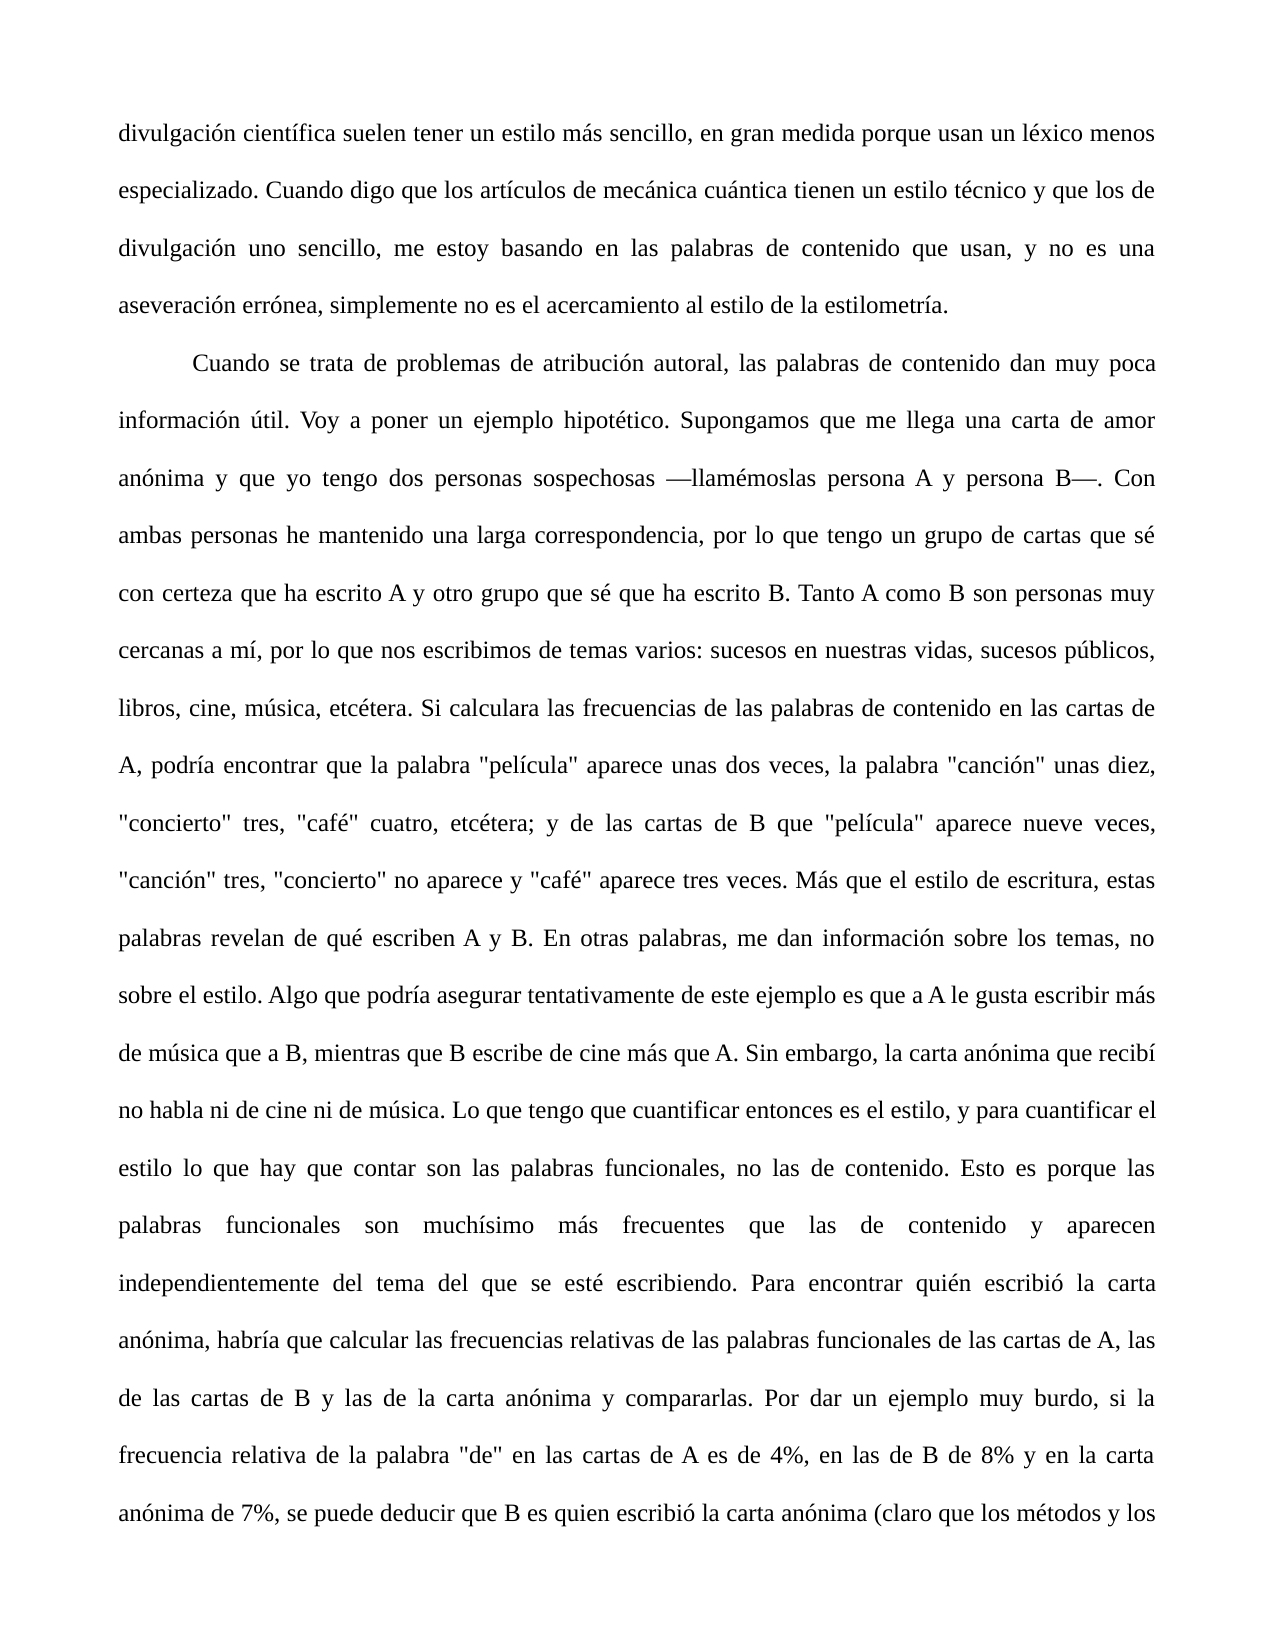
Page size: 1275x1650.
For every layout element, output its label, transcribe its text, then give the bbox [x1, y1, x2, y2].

text divulgación científica suelen tener un estilo más sencillo, en gran medida porque usan un léxico menos especializado. Cuando digo que los artículos de mecánica cuántica tienen un estilo técnico y que los de divulgación uno sencillo, me estoy basando en las palabras de contenido que usan, y no es una aseveración errónea, simplemente no es el acercamiento al estilo de la estilometría. [118, 118, 1157, 319]
text Cuando se trata de problemas de atribución autoral, las palabras de contenido dan muy poca información útil. Voy a poner un ejemplo hipotético. Supongamos que me llega una carta de amor anónima y que yo tengo dos personas sospechosas —llamémoslas persona A y persona B―. Con ambas personas he mantenido una larga correspondencia, por lo que tengo un grupo de cartas que sé con certeza que ha escrito A y otro grupo que sé que ha escrito B. Tanto A como B son personas muy cercanas a mí, por lo que nos escribimos de temas varios: sucesos en nuestras vidas, sucesos públicos, libros, cine, música, etcétera. Si calculara las frecuencias de las palabras de contenido en las cartas de A, podría encontrar que la palabra "película" aparece unas dos veces, la palabra "canción" unas diez, "concierto" tres, "café" cuatro, etcétera; y de las cartas de B que "película" aparece nueve veces, "canción" tres, "concierto" no aparece y "café" aparece tres veces. Más que el estilo de escritura, estas palabras revelan de qué escriben A y B. En otras palabras, me dan información sobre los temas, no sobre el estilo. Algo que podría asegurar tentativamente de este ejemplo es que a A le gusta escribir más de música que a B, mientras que B escribe de cine más que A. Sin embargo, la carta anónima que recibí no habla ni de cine ni de música. Lo que tengo que cuantificar entonces es el estilo, y para cuantificar el estilo lo que hay que contar son las palabras funcionales, no las de contenido. Esto es porque las palabras funcionales son muchísimo más frecuentes que las de contenido y aparecen independientemente del tema del que se esté escribiendo. Para encontrar quién escribió la carta anónima, habría que calcular las frecuencias relativas de las palabras funcionales de las cartas de A, las de las cartas de B y las de la carta anónima y compararlas. Por dar un ejemplo muy burdo, si la frecuencia relativa de la palabra "de" en las cartas de A es de 4%, en las de B de 8% y en la carta anónima de 7%, se puede deducir que B es quien escribió la carta anónima (claro que los métodos y los [118, 348, 1157, 1527]
